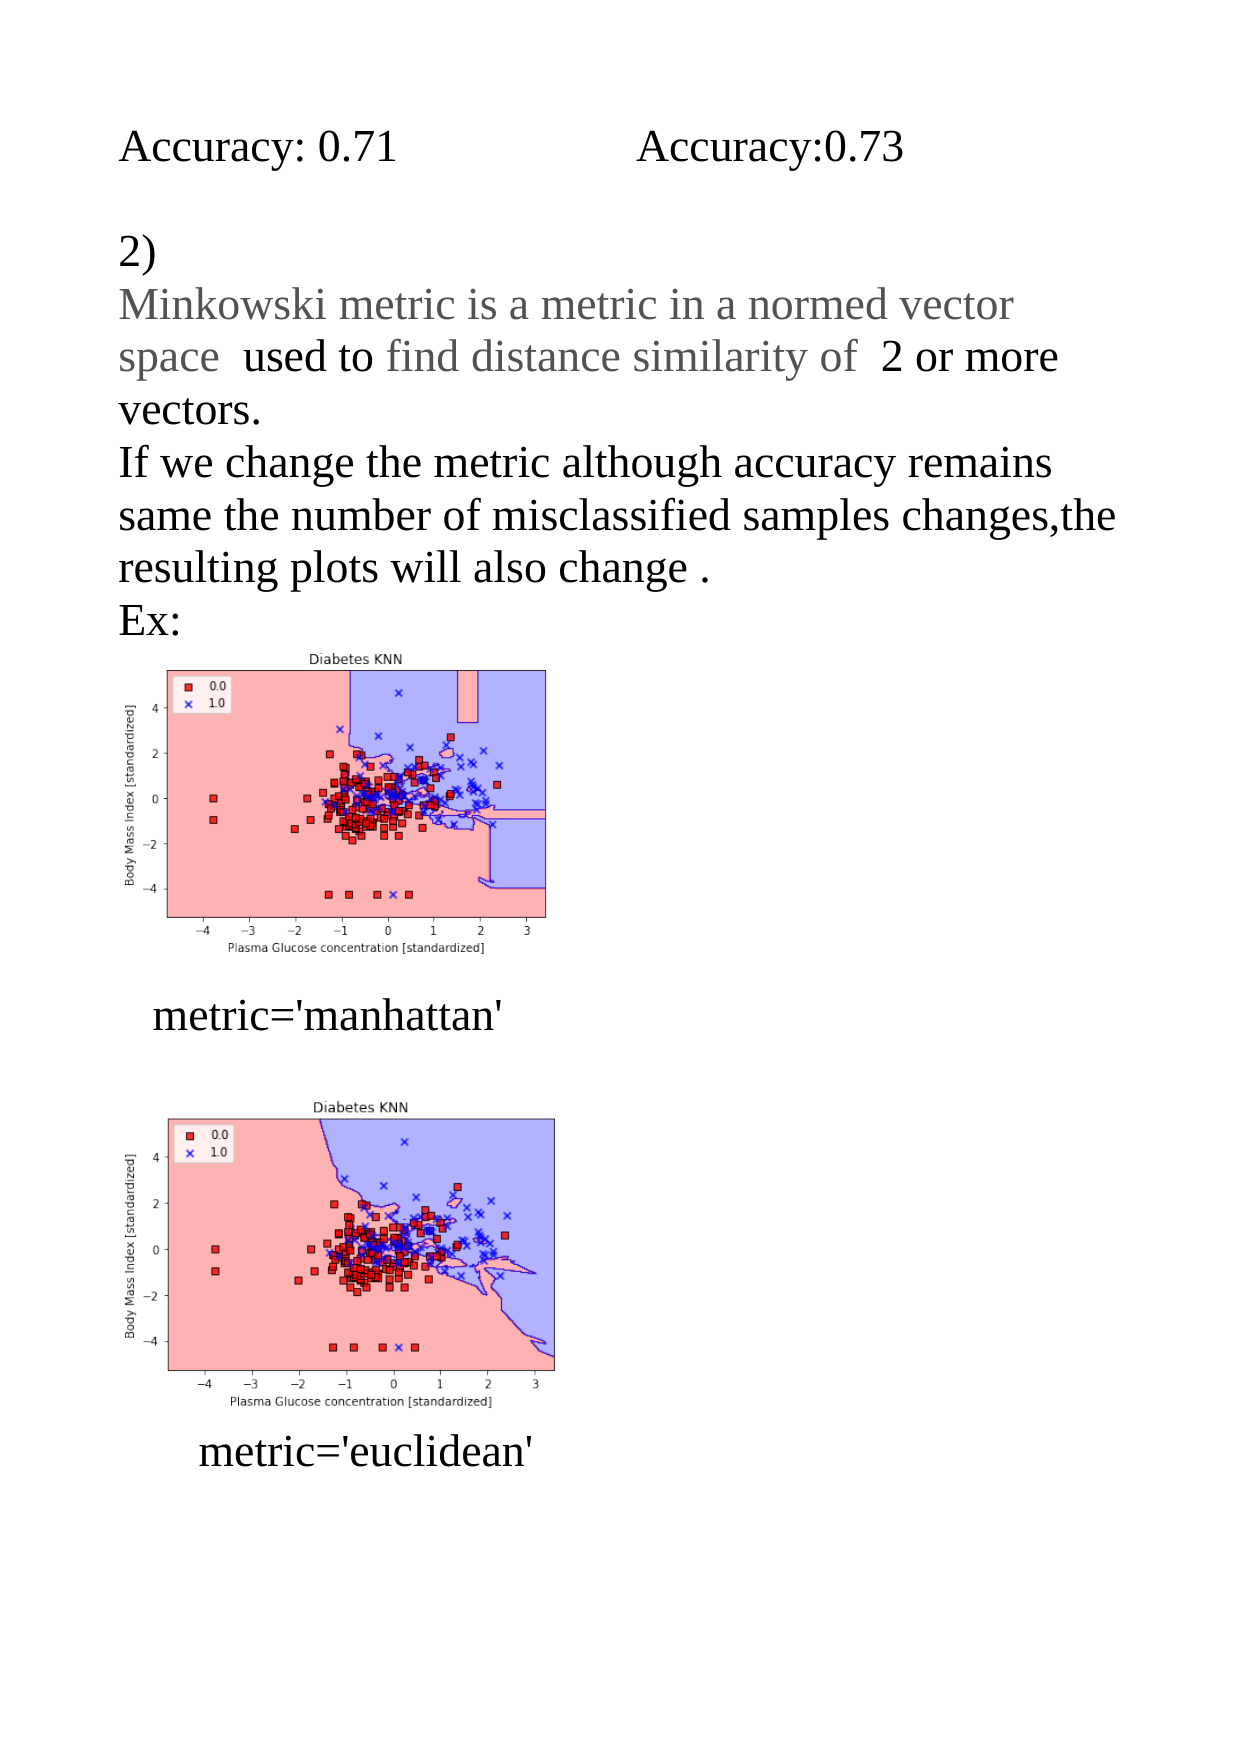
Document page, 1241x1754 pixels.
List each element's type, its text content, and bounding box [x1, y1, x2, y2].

picture [118, 645, 552, 960]
text metric='euclidean' [118, 1423, 1122, 1476]
picture [118, 1093, 561, 1414]
text metric='manhattan' [118, 988, 1122, 1040]
text Ex: [118, 592, 1122, 645]
text 2) [118, 223, 1122, 276]
text Minkowski metric is a metric in a normed vector space used to find distance similarity of 2 or more vectors. [118, 276, 1122, 434]
text Accuracy: 0.71 Accuracy:0.73 [118, 118, 1122, 171]
text If we change the metric although accuracy remains same the number of misclassified samples changes,the resulting plots will also change . [118, 434, 1122, 592]
